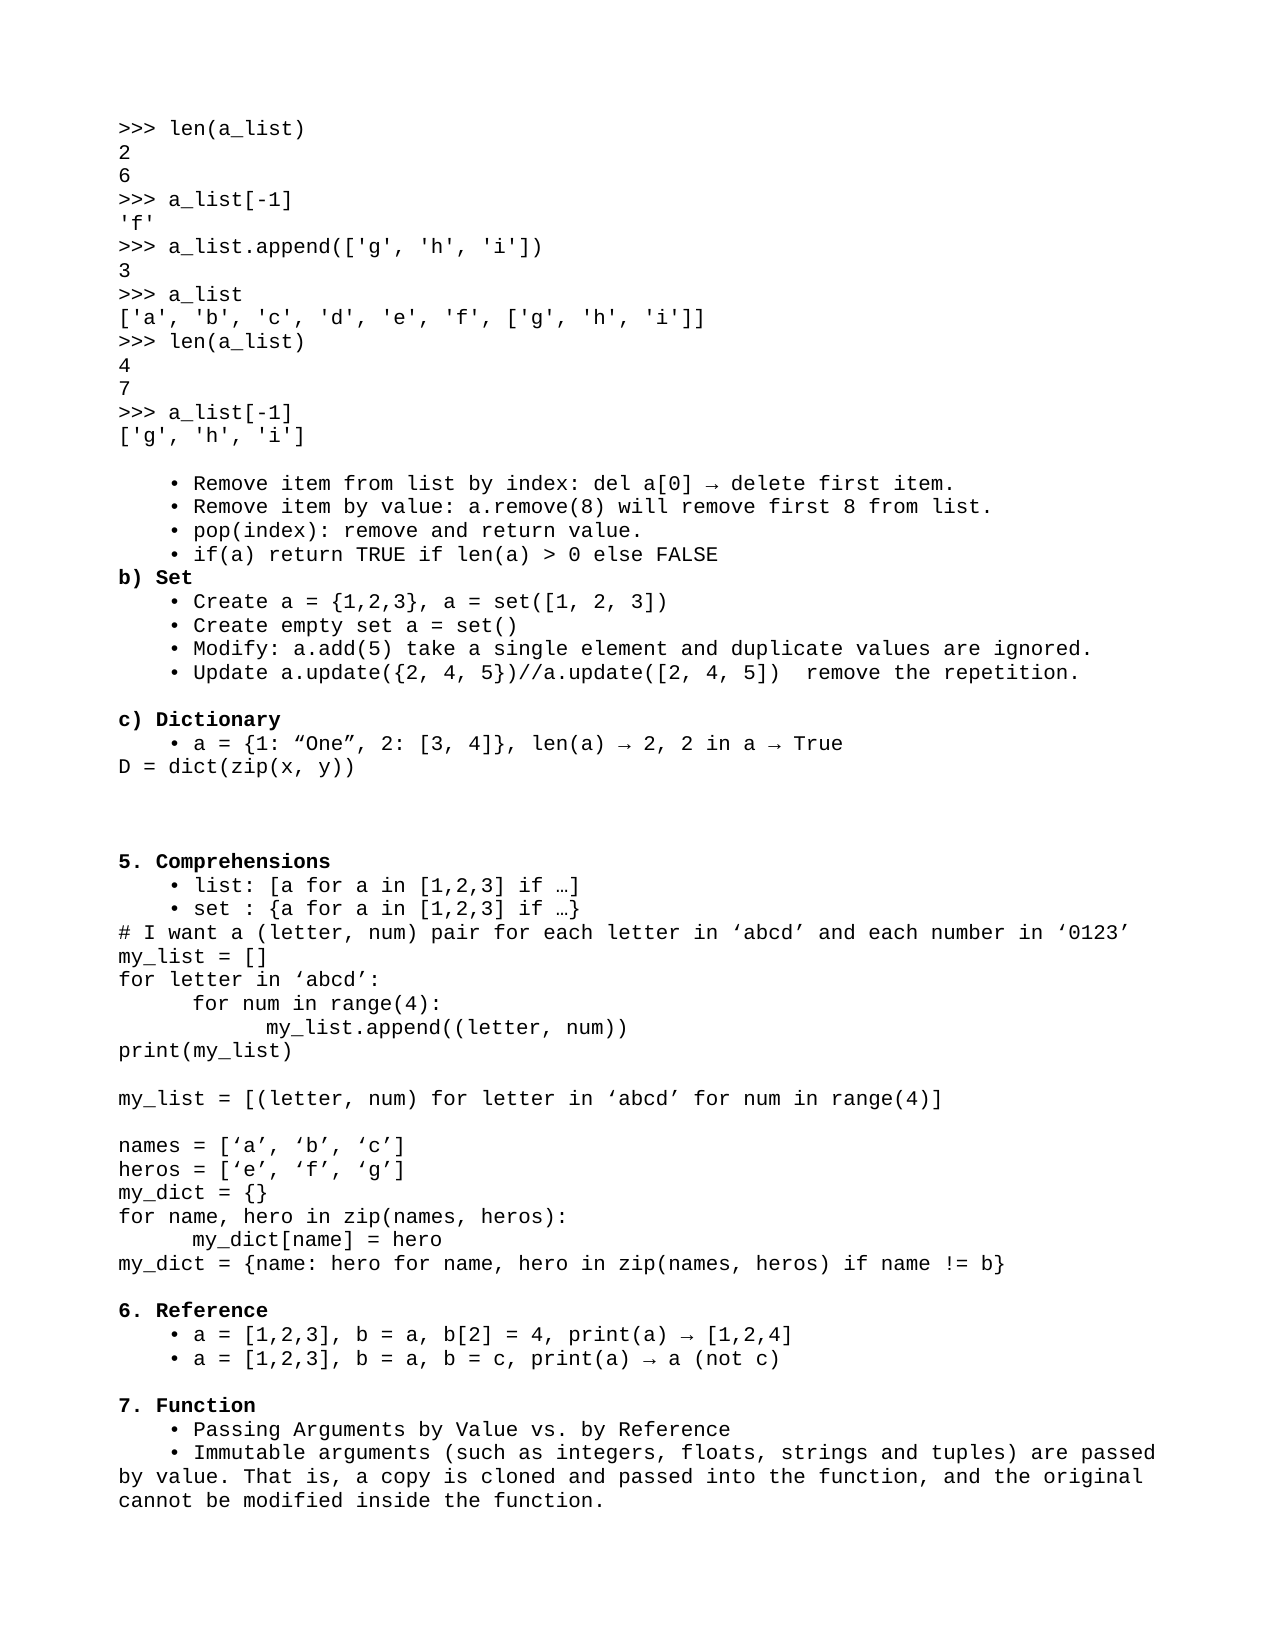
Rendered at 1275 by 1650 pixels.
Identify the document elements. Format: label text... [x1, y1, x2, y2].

text for name, hero in zip(names, heros): [118, 1206, 1157, 1229]
text 4 [118, 354, 1157, 378]
text 3 [118, 260, 1157, 284]
text >>> a_list[-1] [118, 402, 1157, 426]
text names = [‘a’, ‘b’, ‘c’] [118, 1135, 1157, 1158]
text my_list = [(letter, num) for letter in ‘abcd’ for num in range(4)] [118, 1088, 1157, 1111]
text 5. Comprehensions [118, 851, 1157, 875]
text • pop(index): remove and return value. [118, 520, 1157, 544]
text • Create a = {1,2,3}, a = set([1, 2, 3]) [118, 591, 1157, 615]
text c) Dictionary [118, 709, 1157, 733]
text 2 [118, 142, 1157, 165]
text # I want a (letter, num) pair for each letter in ‘abcd’ and each number in ‘0123’ [118, 922, 1157, 946]
text my_list.append((letter, num)) [118, 1017, 1157, 1040]
text >>> a_list[-1] [118, 189, 1157, 213]
text my_dict[name] = hero [118, 1229, 1157, 1253]
text 6. Reference [118, 1300, 1157, 1324]
text >>> a_list [118, 284, 1157, 307]
text b) Set [118, 567, 1157, 591]
text for num in range(4): [118, 993, 1157, 1017]
text print(my_list) [118, 1040, 1157, 1064]
text >>> a_list.append(['g', 'h', 'i']) [118, 236, 1157, 260]
text for letter in ‘abcd’: [118, 969, 1157, 993]
text • Modify: a.add(5) take a single element and duplicate values are ignored. [118, 638, 1157, 662]
text • Remove item by value: a.remove(8) will remove first 8 from list. [118, 496, 1157, 520]
text 'f' [118, 213, 1157, 236]
text • Immutable arguments (such as integers, floats, strings and tuples) are passed by value. That is, a copy is cloned and passed into the function, and the original cannot be modified inside the function. [118, 1442, 1157, 1513]
text >>> len(a_list) [118, 118, 1157, 142]
text • Create empty set a = set() [118, 615, 1157, 638]
text 7. Function [118, 1395, 1157, 1419]
text >>> len(a_list) [118, 331, 1157, 354]
text 6 [118, 165, 1157, 189]
text • list: [a for a in [1,2,3] if …] [118, 875, 1157, 898]
text ['a', 'b', 'c', 'd', 'e', 'f', ['g', 'h', 'i']] [118, 307, 1157, 331]
text ['g', 'h', 'i'] [118, 426, 1157, 449]
text • set : {a for a in [1,2,3] if …} [118, 898, 1157, 922]
text my_list = [] [118, 946, 1157, 969]
text my_dict = {name: hero for name, hero in zip(names, heros) if name != b} [118, 1253, 1157, 1277]
text • Remove item from list by index: del a[0] → delete first item. [118, 473, 1157, 496]
text • Update a.update({2, 4, 5})//a.update([2, 4, 5]) remove the repetition. [118, 662, 1157, 686]
text heros = [‘e’, ‘f’, ‘g’] [118, 1158, 1157, 1182]
text • if(a) return TRUE if len(a) > 0 else FALSE [118, 544, 1157, 567]
text • a = [1,2,3], b = a, b = c, print(a) → a (not c) [118, 1348, 1157, 1371]
text • a = {1: “One”, 2: [3, 4]}, len(a) → 2, 2 in a → True [118, 733, 1157, 757]
text • Passing Arguments by Value vs. by Reference [118, 1419, 1157, 1442]
text my_dict = {} [118, 1182, 1157, 1206]
text D = dict(zip(x, y)) [118, 757, 1157, 780]
text • a = [1,2,3], b = a, b[2] = 4, print(a) → [1,2,4] [118, 1324, 1157, 1348]
text 7 [118, 378, 1157, 402]
